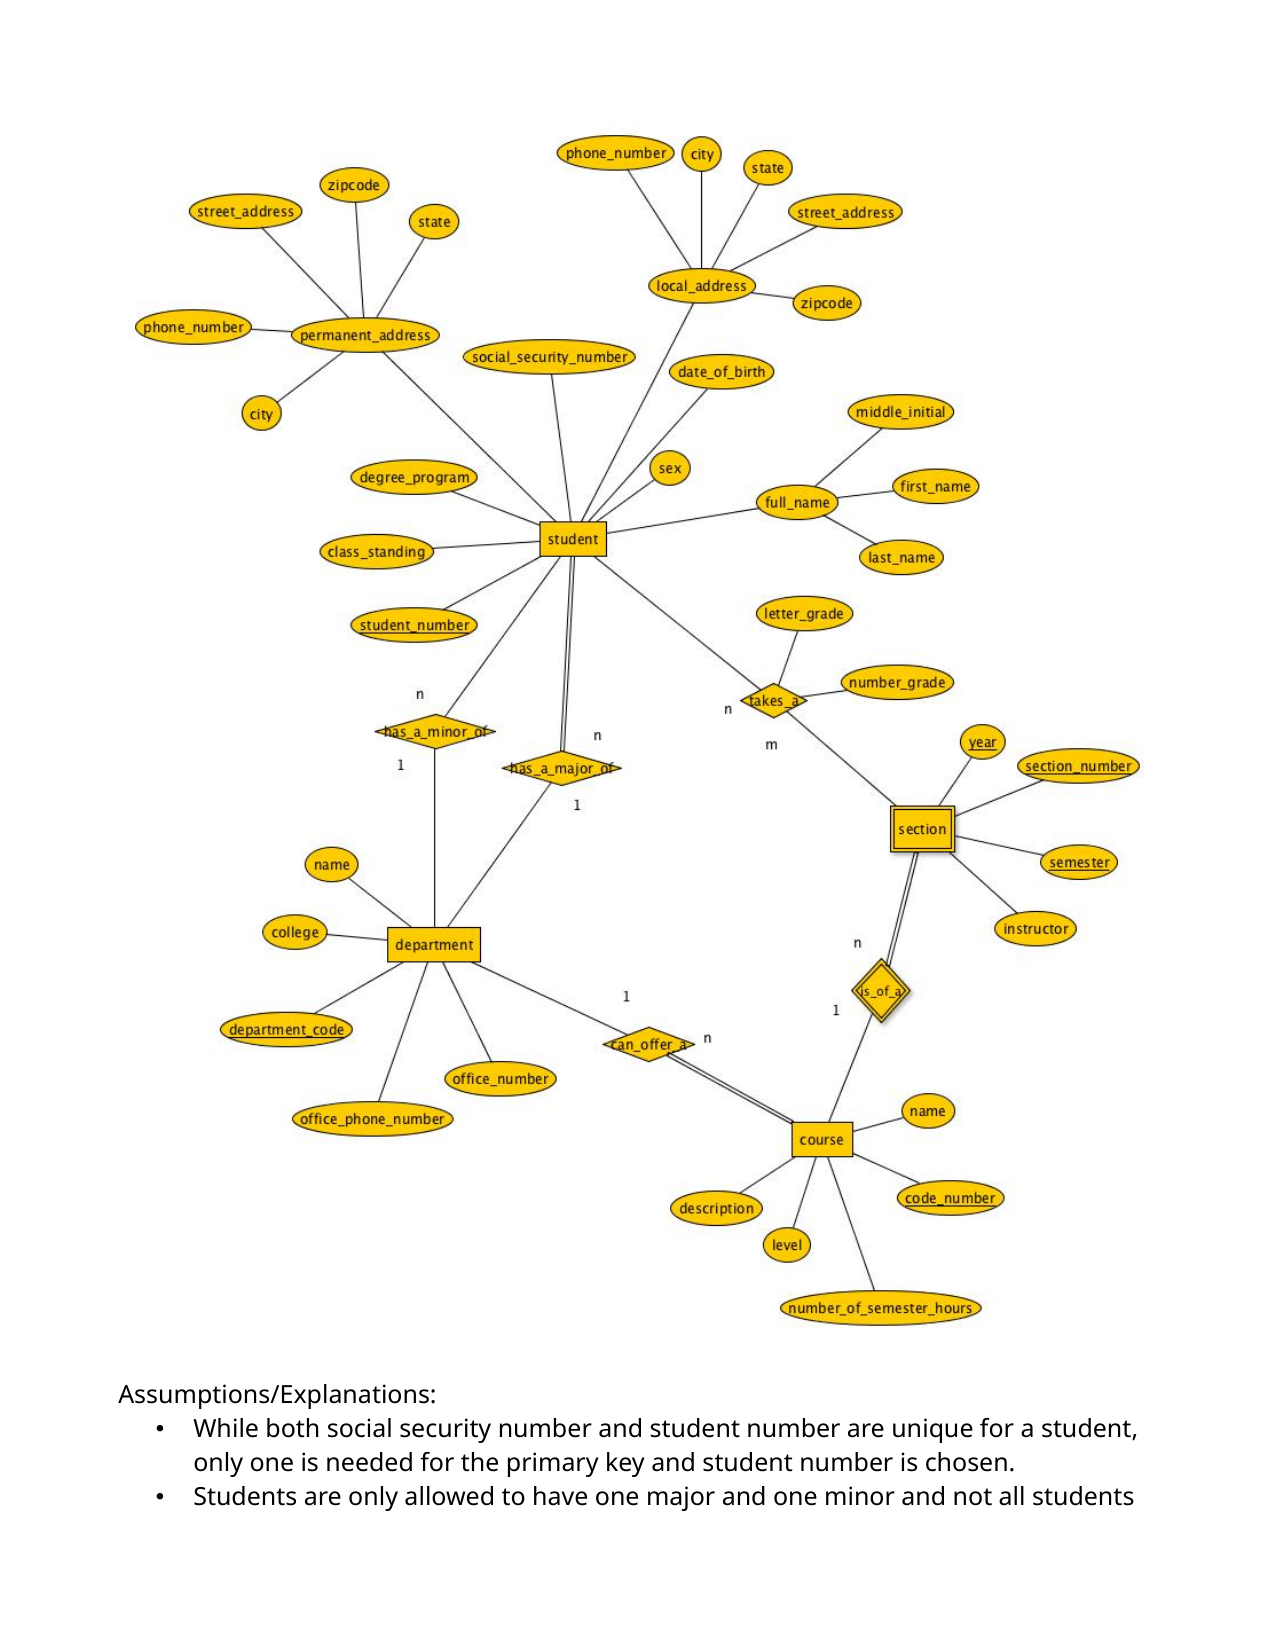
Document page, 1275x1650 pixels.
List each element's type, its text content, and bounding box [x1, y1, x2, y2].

list While both social security number and student number are unique for a student, only one is needed for the primary key and student number is chosen. [156, 1410, 1157, 1478]
list Students are only allowed to have one major and one minor and not all students [156, 1478, 1157, 1513]
text Assumptions/Explanations: [118, 1376, 1157, 1410]
picture [118, 118, 1157, 1343]
